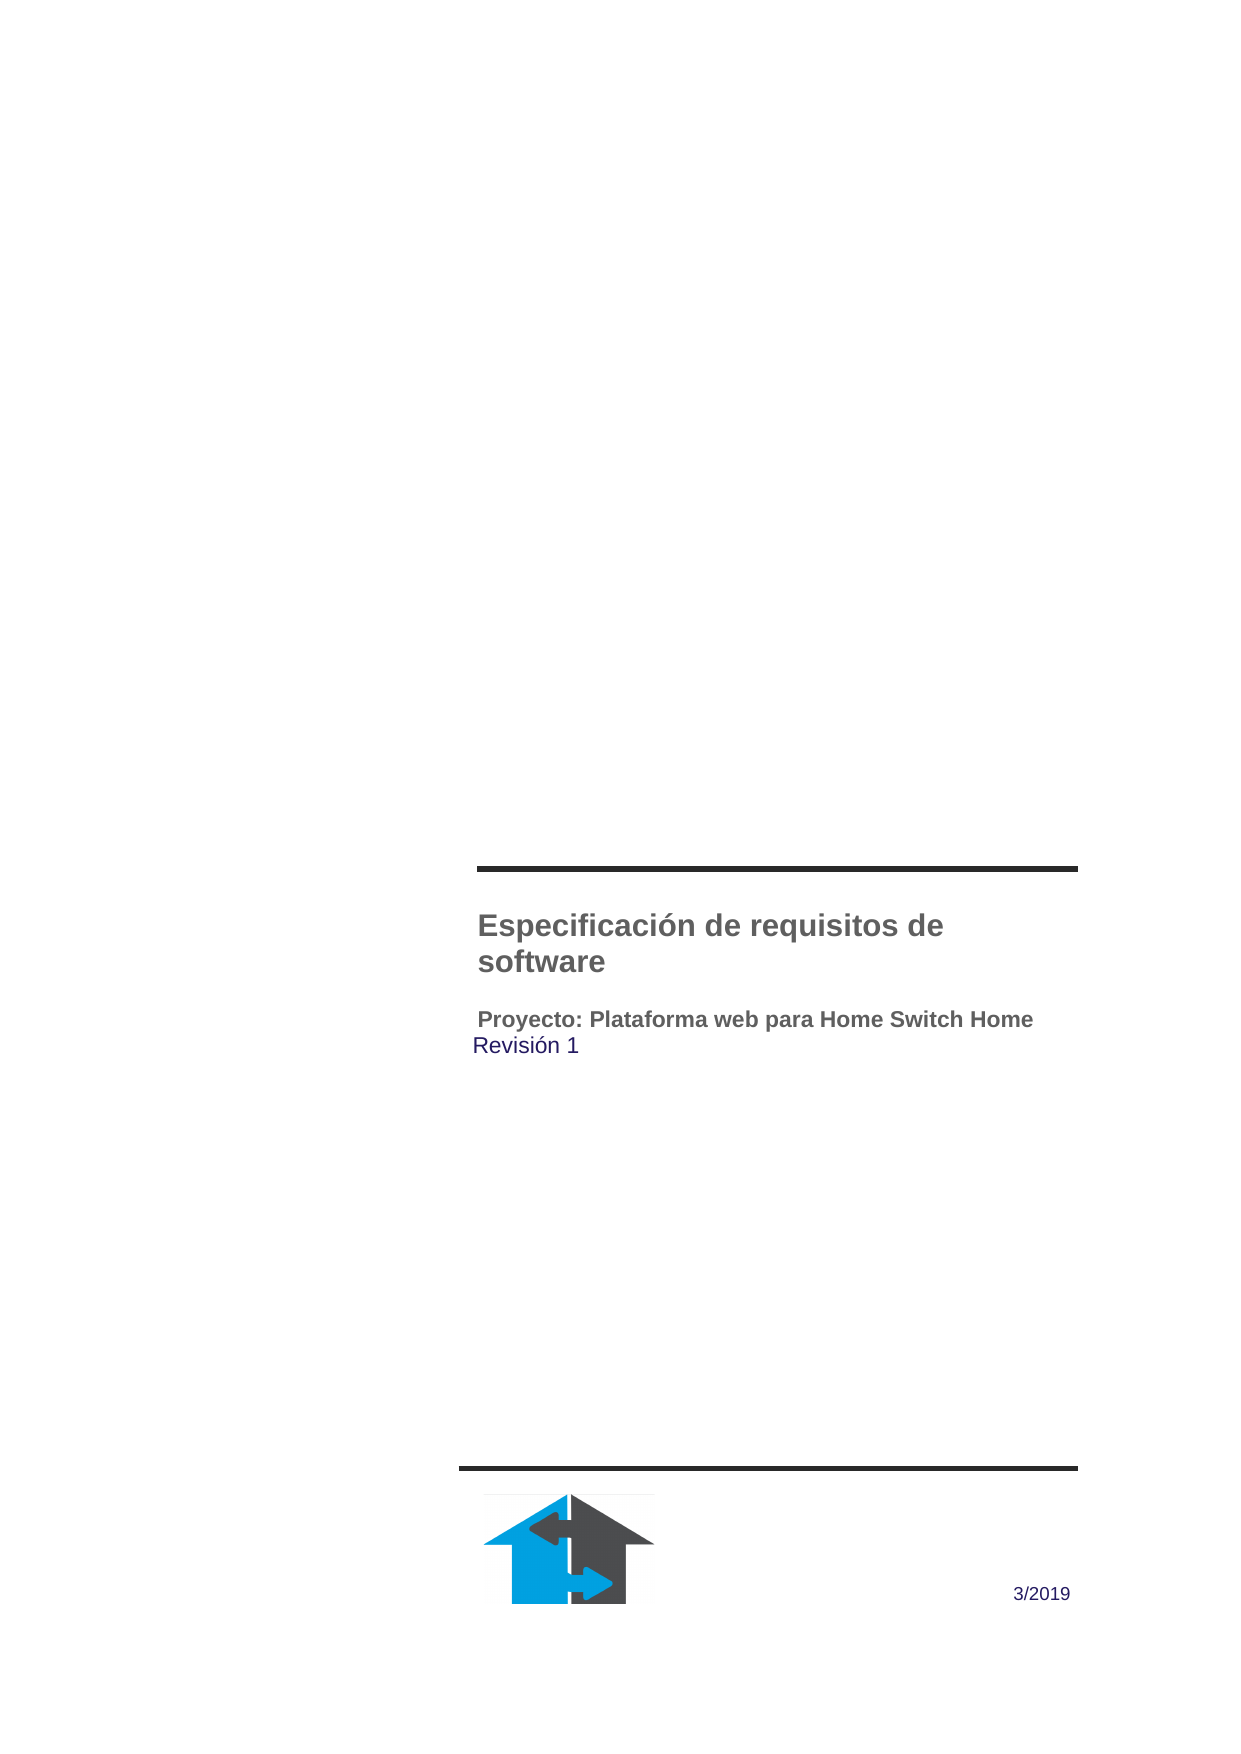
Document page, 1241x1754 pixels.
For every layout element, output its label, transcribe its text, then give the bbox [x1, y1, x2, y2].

text Proyecto: Plataforma web para Home Switch Home [477, 1006, 1063, 1032]
table_header [459, 1471, 680, 1604]
table_header [477, 872, 1078, 907]
table_header [680, 1471, 766, 1604]
table_header 3/2019 [766, 1471, 1078, 1604]
text Especificación de requisitos de software [477, 907, 1063, 979]
list Revisión 1 [177, 1032, 1063, 1058]
